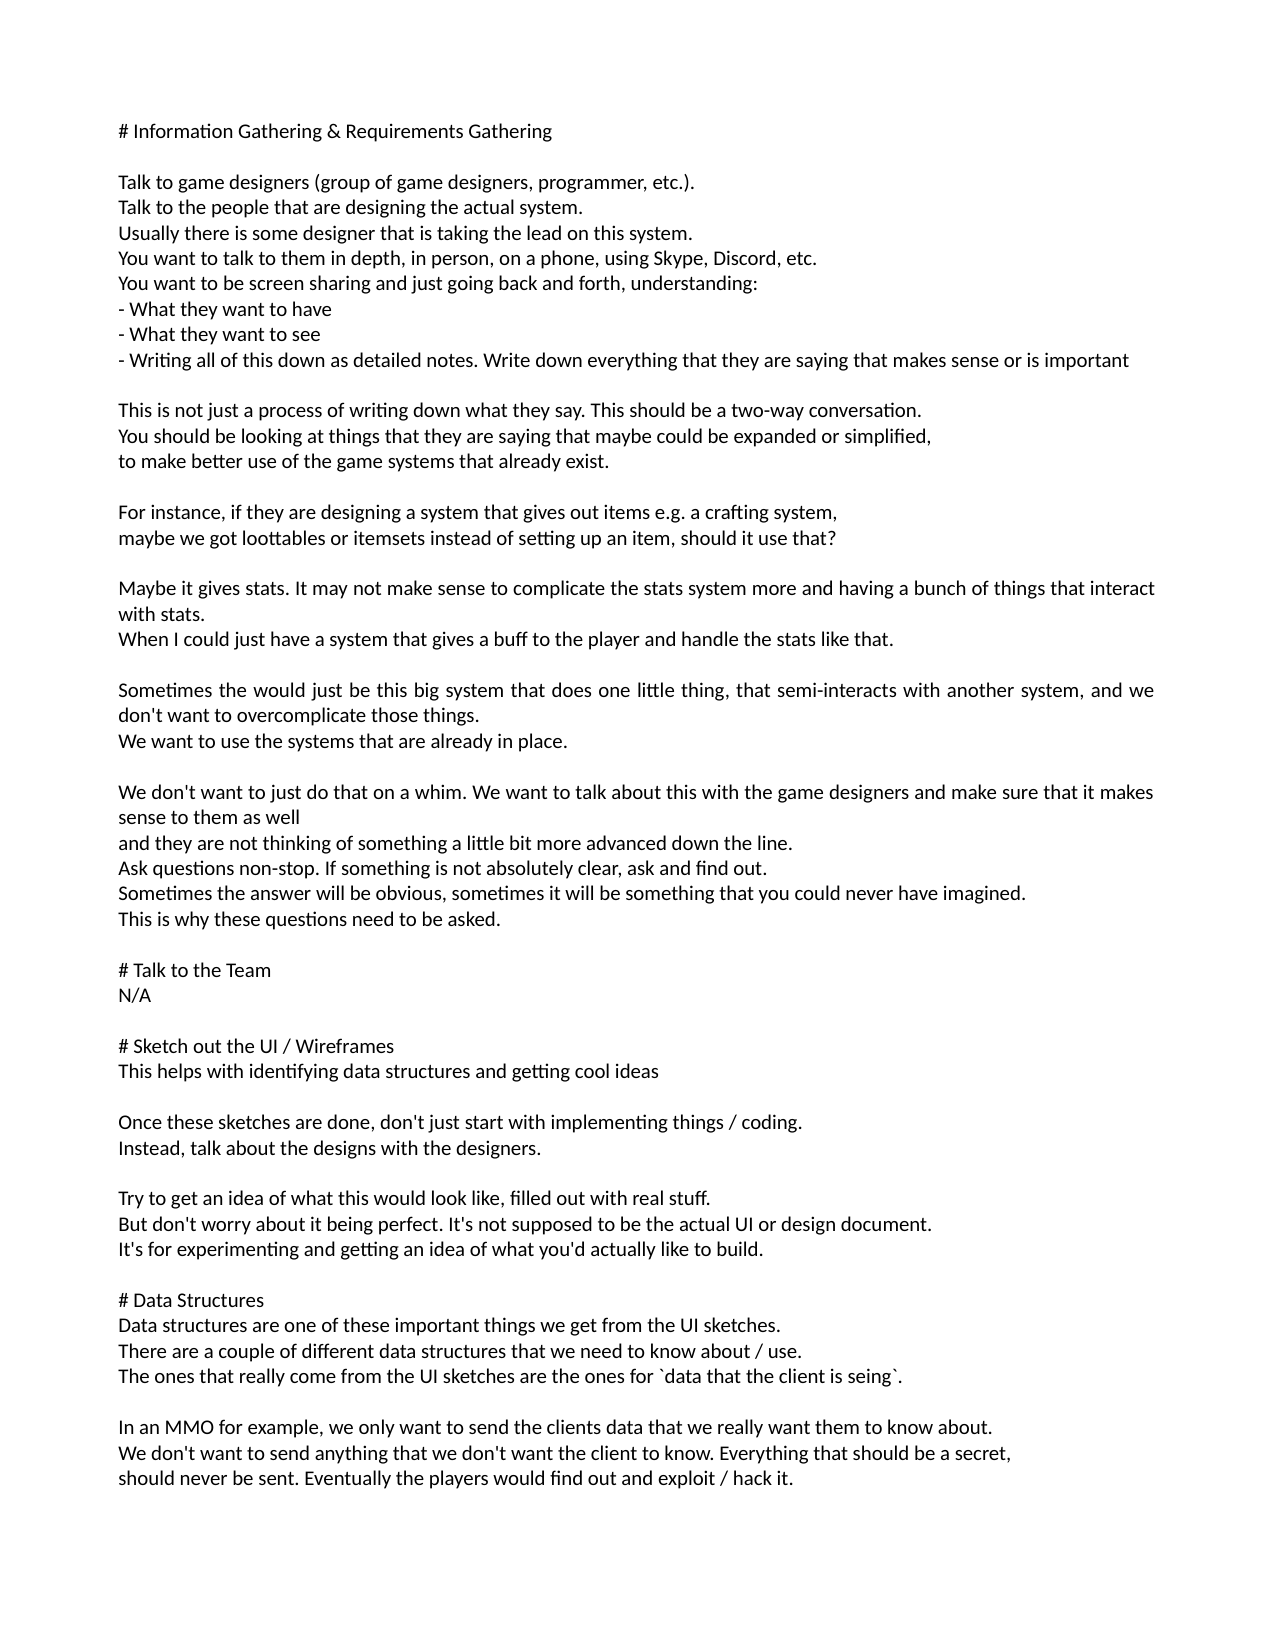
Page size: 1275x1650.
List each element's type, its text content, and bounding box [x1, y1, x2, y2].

text Data structures are one of these important things we get from the UI sketches. [118, 1313, 1157, 1338]
text - What they want to have [118, 296, 1157, 321]
text Sometimes the answer will be obvious, sometimes it will be something that you could never have imagined. [118, 881, 1157, 906]
text Maybe it gives stats. It may not make sense to complicate the stats system more and having a bunch of things that interact with stats. [118, 576, 1157, 626]
text The ones that really come from the UI sketches are the ones for `data that the client is seing`. [118, 1363, 1157, 1389]
text to make better use of the game systems that already exist. [118, 448, 1157, 474]
text But don't worry about it being perfect. It's not supposed to be the actual UI or design document. [118, 1211, 1157, 1236]
text You want to talk to them in depth, in person, on a phone, using Skype, Discord, etc. [118, 245, 1157, 271]
text Once these sketches are done, don't just start with implementing things / coding. [118, 1109, 1157, 1135]
text Talk to the people that are designing the actual system. [118, 194, 1157, 220]
text Ask questions non-stop. If something is not absolutely clear, ask and find out. [118, 855, 1157, 881]
text We want to use the systems that are already in place. [118, 728, 1157, 753]
text This helps with identifying data structures and getting cool ideas [118, 1058, 1157, 1084]
text In an MMO for example, we only want to send the clients data that we really want them to know about. [118, 1414, 1157, 1440]
text You should be looking at things that they are saying that maybe could be expanded or simplified, [118, 423, 1157, 448]
text Sometimes the would just be this big system that does one little thing, that semi-interacts with another system, and we don't want to overcomplicate those things. [118, 677, 1157, 728]
text - Writing all of this down as detailed notes. Write down everything that they are saying that makes sense or is important [118, 347, 1157, 372]
text Talk to game designers (group of game designers, programmer, etc.). [118, 169, 1157, 194]
text There are a couple of different data structures that we need to know about / use. [118, 1338, 1157, 1363]
text When I could just have a system that gives a buff to the player and handle the stats like that. [118, 626, 1157, 652]
text It's for experimenting and getting an idea of what you'd actually like to build. [118, 1236, 1157, 1262]
text Instead, talk about the designs with the designers. [118, 1135, 1157, 1160]
text We don't want to send anything that we don't want the client to know. Everything that should be a secret, [118, 1440, 1157, 1465]
text We don't want to just do that on a whim. We want to talk about this with the game designers and make sure that it makes sense to them as well [118, 779, 1157, 830]
text - What they want to see [118, 321, 1157, 347]
text maybe we got loottables or itemsets instead of setting up an item, should it use that? [118, 525, 1157, 550]
text You want to be screen sharing and just going back and forth, understanding: [118, 271, 1157, 296]
text N/A [118, 982, 1157, 1008]
text # Sketch out the UI / Wireframes [118, 1033, 1157, 1058]
text Try to get an idea of what this would look like, filled out with real stuff. [118, 1186, 1157, 1211]
text # Data Structures [118, 1287, 1157, 1313]
text Usually there is some designer that is taking the lead on this system. [118, 220, 1157, 245]
text This is why these questions need to be asked. [118, 906, 1157, 931]
text # Talk to the Team [118, 957, 1157, 982]
text # Information Gathering & Requirements Gathering [118, 118, 1157, 143]
text For instance, if they are designing a system that gives out items e.g. a crafting system, [118, 499, 1157, 525]
text should never be sent. Eventually the players would find out and exploit / hack it. [118, 1465, 1157, 1491]
text and they are not thinking of something a little bit more advanced down the line. [118, 830, 1157, 855]
text This is not just a process of writing down what they say. This should be a two-way conversation. [118, 398, 1157, 423]
